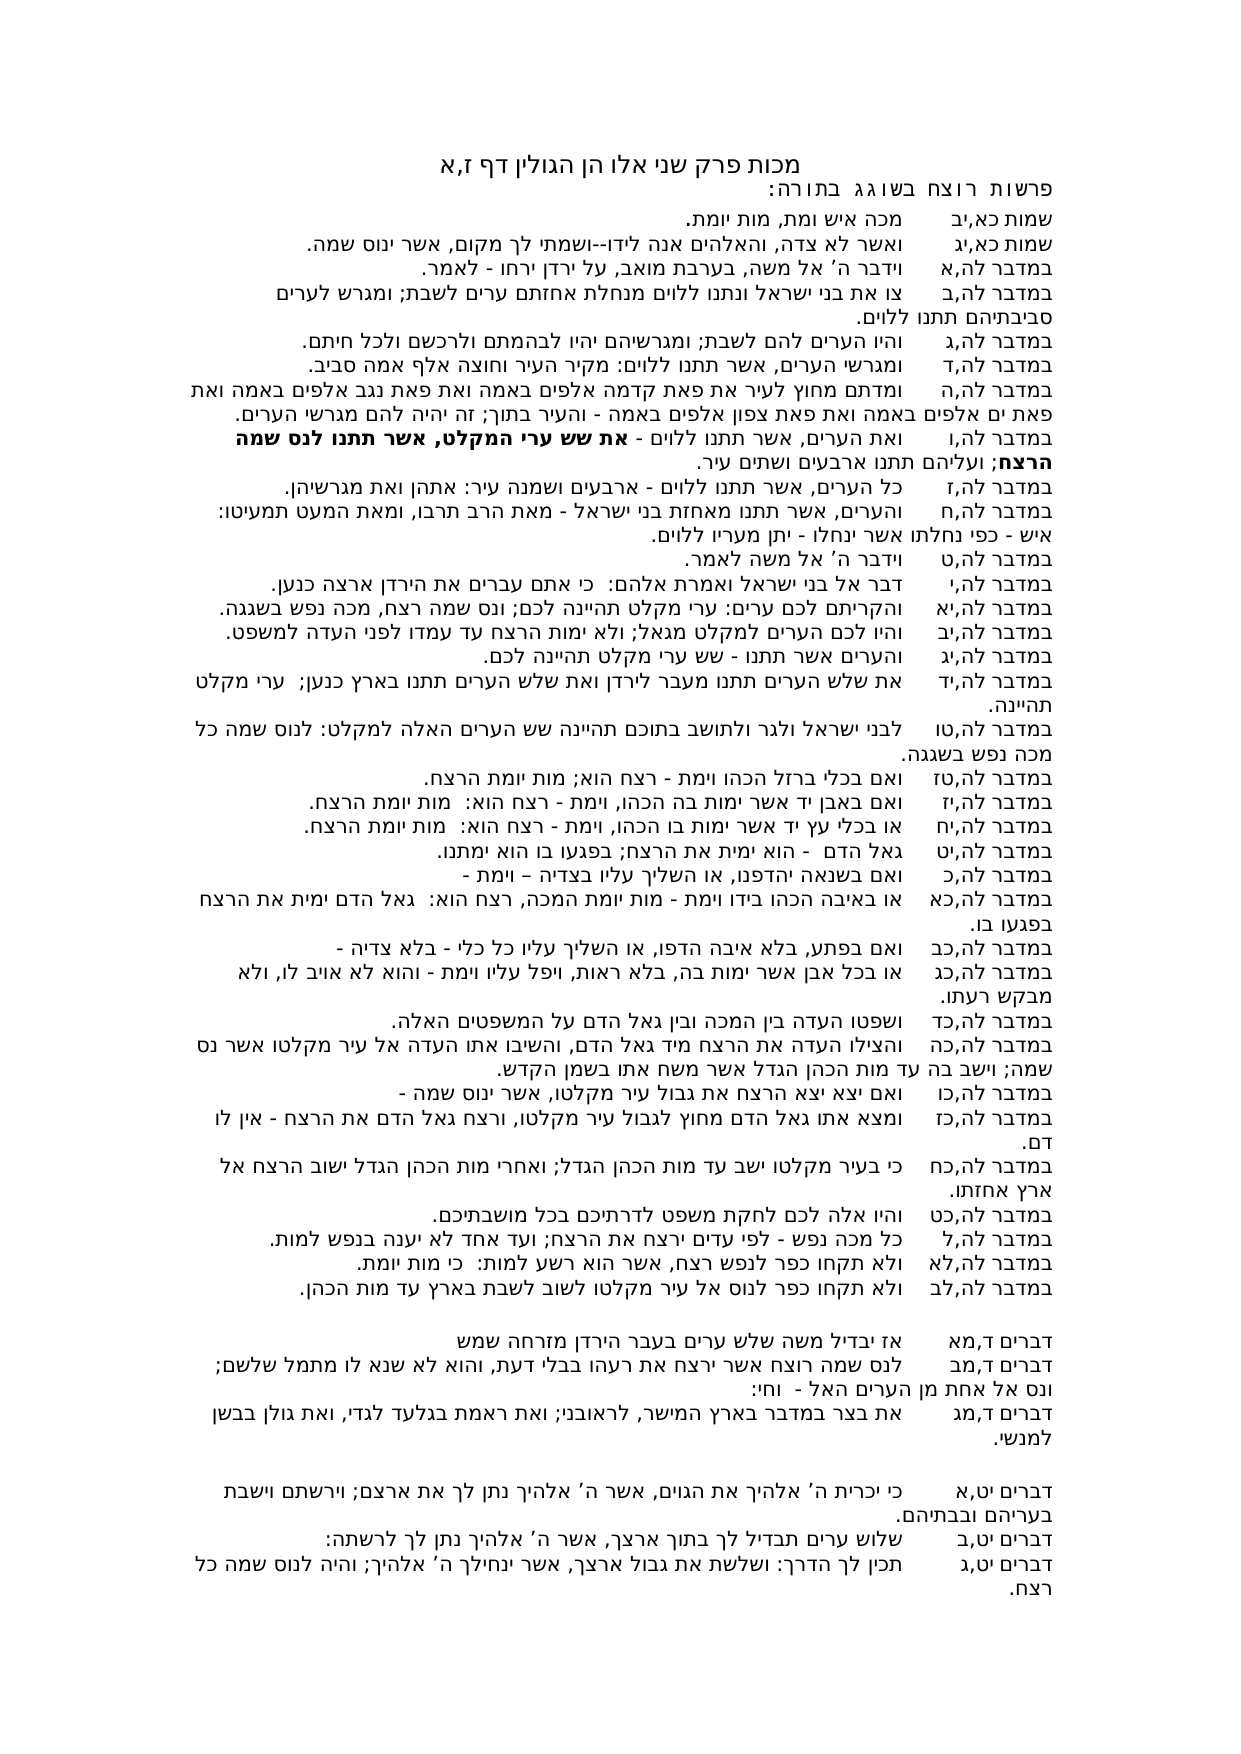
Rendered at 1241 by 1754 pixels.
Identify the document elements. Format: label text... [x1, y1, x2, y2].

text שמות כא,יב מכה איש ומת, מות יומת. [187, 203, 1053, 232]
text דברים ד,מג את בצר במדבר בארץ המישר, לראובני; ואת ראמת בגלעד לגדי, ואת גולן בבשן למנשי. [187, 1401, 1053, 1450]
text דברים ד,מב לנס שמה רוצח אשר ירצח את רעהו בבלי דעת, והוא לא שנא לו מתמל שלשם; ונס אל אחת מן הערים האל - וחי: [187, 1353, 1053, 1401]
text דברים ד,מא אז יבדיל משה שלש ערים בעבר הירדן מזרחה שמש [187, 1329, 1053, 1353]
text במדבר לה,יג והערים אשר תתנו - שש ערי מקלט תהיינה לכם. [187, 644, 1053, 669]
text במדבר לה,כח כי בעיר מקלטו ישב עד מות הכהן הגדל; ואחרי מות הכהן הגדל ישוב הרצח אל ארץ אחזתו. [187, 1154, 1053, 1203]
text במדבר לה,ה ומדתם מחוץ לעיר את פאת קדמה אלפים באמה ואת פאת נגב אלפים באמה ואת פאת ים אלפים באמה ואת פאת צפון אלפים באמה - והעיר בתוך; זה יהיה להם מגרשי הערים. [187, 378, 1053, 426]
text במדבר לה,ב צו את בני ישראל ונתנו ללוים מנחלת אחזתם ערים לשבת; ומגרש לערים סביבתיהם תתנו ללוים. [187, 281, 1053, 329]
text דברים יט,ג תכין לך הדרך: ושלשת את גבול ארצך, אשר ינחילך ה’ אלהיך; והיה לנוס שמה כל רצח. [187, 1552, 1053, 1600]
text במדבר לה,יט גאל הדם - הוא ימית את הרצח; בפגעו בו הוא ימתנו. [187, 839, 1053, 863]
text דברים יט,א כי יכרית ה’ אלהיך את הגוים, אשר ה’ אלהיך נתן לך את ארצם; וירשתם וישבת בעריהם ובבתיהם. [187, 1479, 1053, 1527]
text דברים יט,ב שלוש ערים תבדיל לך בתוך ארצך, אשר ה’ אלהיך נתן לך לרשתה: [187, 1527, 1053, 1552]
text במדבר לה,כ ואם בשנאה יהדפנו, או השליך עליו בצדיה – וימת - [187, 863, 1053, 887]
text שמות כא,יג ואשר לא צדה, והאלהים אנה לידו--ושמתי לך מקום, אשר ינוס שמה. [187, 232, 1053, 256]
text במדבר לה,כו ואם יצא יצא הרצח את גבול עיר מקלטו, אשר ינוס שמה - [187, 1081, 1053, 1106]
text במדבר לה,ט וידבר ה’ אל משה לאמר. [187, 547, 1053, 572]
text במדבר לה,ז כל הערים, אשר תתנו ללוים - ארבעים ושמנה עיר: אתהן ואת מגרשיהן. [187, 475, 1053, 499]
text במדבר לה,לא ולא תקחו כפר לנפש רצח, אשר הוא רשע למות: כי מות יומת. [187, 1251, 1053, 1276]
text במדבר לה,יד את שלש הערים תתנו מעבר לירדן ואת שלש הערים תתנו בארץ כנען; ערי מקלט תהיינה. [187, 669, 1053, 717]
text במדבר לה,טו לבני ישראל ולגר ולתושב בתוכם תהיינה שש הערים האלה למקלט: לנוס שמה כל מכה נפש בשגגה. [187, 717, 1053, 766]
text פרשות רוצח בשוגג בתורה: [187, 179, 1053, 203]
text במדבר לה,כד ושפטו העדה בין המכה ובין גאל הדם על המשפטים האלה. [187, 1009, 1053, 1033]
text במדבר לה,יב והיו לכם הערים למקלט מגאל; ולא ימות הרצח עד עמדו לפני העדה למשפט. [187, 620, 1053, 644]
text במדבר לה,כט והיו אלה לכם לחקת משפט לדרתיכם בכל מושבתיכם. [187, 1203, 1053, 1227]
text במדבר לה,א וידבר ה’ אל משה, בערבת מואב, על ירדן ירחו - לאמר. [187, 256, 1053, 281]
text במדבר לה,ל כל מכה נפש - לפי עדים ירצח את הרצח; ועד אחד לא יענה בנפש למות. [187, 1227, 1053, 1251]
text במדבר לה,יז ואם באבן יד אשר ימות בה הכהו, וימת - רצח הוא: מות יומת הרצח. [187, 790, 1053, 814]
text במדבר לה,יא והקריתם לכם ערים: ערי מקלט תהיינה לכם; ונס שמה רצח, מכה נפש בשגגה. [187, 596, 1053, 620]
text במדבר לה,כב ואם בפתע, בלא איבה הדפו, או השליך עליו כל כלי - בלא צדיה - [187, 936, 1053, 960]
text במדבר לה,כה והצילו העדה את הרצח מיד גאל הדם, והשיבו אתו העדה אל עיר מקלטו אשר נס שמה; וישב בה עד מות הכהן הגדל אשר משח אתו בשמן הקדש. [187, 1033, 1053, 1081]
text במדבר לה,יח או בכלי עץ יד אשר ימות בו הכהו, וימת - רצח הוא: מות יומת הרצח. [187, 814, 1053, 839]
text מכות פרק שני אלו הן הגולין דף ז,א [187, 150, 1053, 179]
text במדבר לה,ח והערים, אשר תתנו מאחזת בני ישראל - מאת הרב תרבו, ומאת המעט תמעיטו: איש - כפי נחלתו אשר ינחלו - יתן מעריו ללוים. [187, 499, 1053, 547]
text במדבר לה,כז ומצא אתו גאל הדם מחוץ לגבול עיר מקלטו, ורצח גאל הדם את הרצח - אין לו דם. [187, 1106, 1053, 1154]
text במדבר לה,טז ואם בכלי ברזל הכהו וימת - רצח הוא; מות יומת הרצח. [187, 766, 1053, 790]
text במדבר לה,י דבר אל בני ישראל ואמרת אלהם: כי אתם עברים את הירדן ארצה כנען. [187, 572, 1053, 596]
text במדבר לה,כא או באיבה הכהו בידו וימת - מות יומת המכה, רצח הוא: גאל הדם ימית את הרצח בפגעו בו. [187, 887, 1053, 936]
text במדבר לה,ד ומגרשי הערים, אשר תתנו ללוים: מקיר העיר וחוצה אלף אמה סביב. [187, 353, 1053, 378]
text במדבר לה,ג והיו הערים להם לשבת; ומגרשיהם יהיו לבהמתם ולרכשם ולכל חיתם. [187, 329, 1053, 353]
text במדבר לה,ו ואת הערים, אשר תתנו ללוים - את שש ערי המקלט, אשר תתנו לנס שמה הרצח; ועליהם תתנו ארבעים ושתים עיר. [187, 426, 1053, 475]
text במדבר לה,כג או בכל אבן אשר ימות בה, בלא ראות, ויפל עליו וימת - והוא לא אויב לו, ולא מבקש רעתו. [187, 960, 1053, 1009]
text במדבר לה,לב ולא תקחו כפר לנוס אל עיר מקלטו לשוב לשבת בארץ עד מות הכהן. [187, 1276, 1053, 1300]
